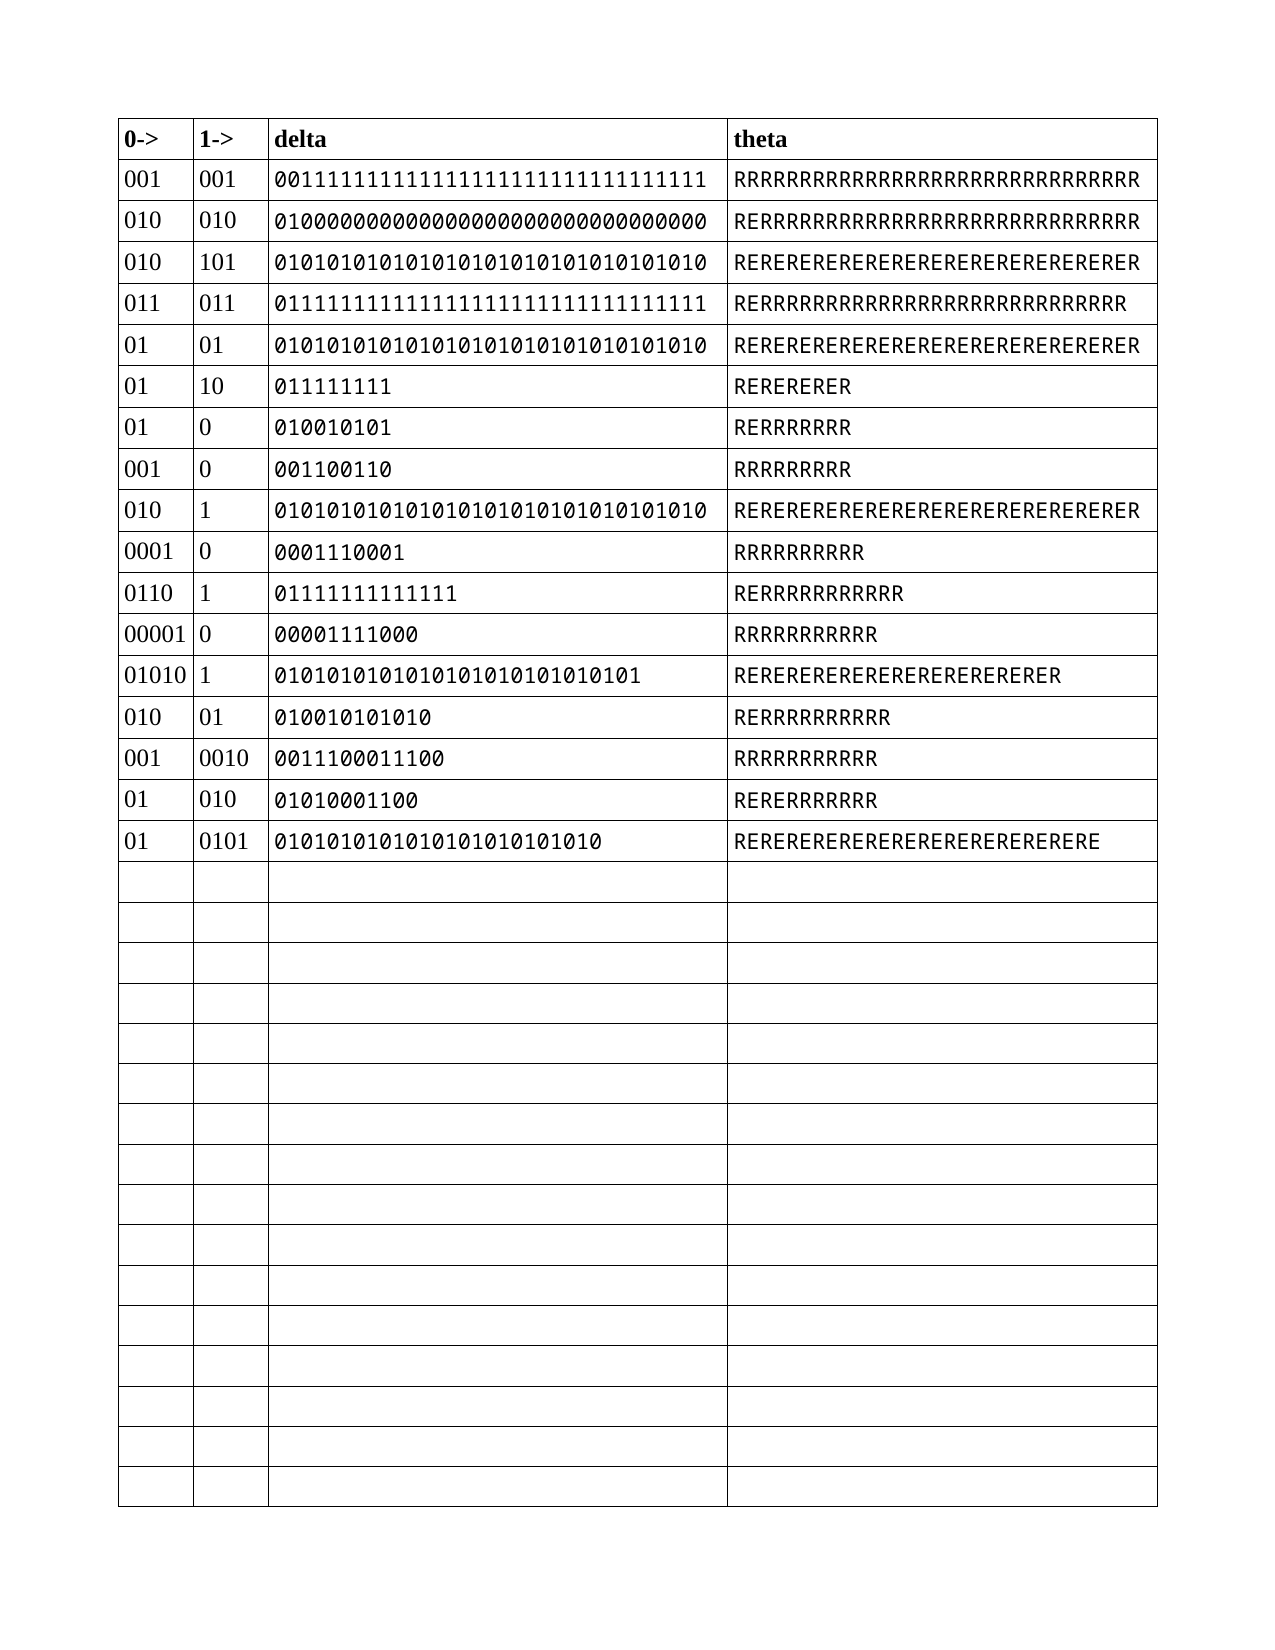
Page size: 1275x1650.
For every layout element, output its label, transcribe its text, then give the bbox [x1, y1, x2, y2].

table_cell [119, 1427, 193, 1466]
table_cell [269, 1225, 727, 1264]
table_cell 01 [119, 408, 193, 448]
table_cell 0001110001 [269, 532, 727, 572]
table_cell RRRRRRRRRRR [728, 614, 1157, 655]
table_cell 0 [194, 614, 268, 655]
table_cell 010 [119, 490, 193, 531]
table_cell 010101010101010101010101010101010 [269, 490, 727, 531]
table_header theta [728, 119, 1157, 158]
table_cell 010000000000000000000000000000000 [269, 201, 727, 241]
table_cell [728, 1225, 1157, 1264]
table_cell [269, 984, 727, 1023]
table_cell RERRRRRRRRRR [728, 697, 1157, 737]
table_cell [269, 943, 727, 982]
table_cell [194, 1266, 268, 1305]
table_cell [269, 1185, 727, 1224]
table_cell 0 [194, 408, 268, 448]
table_cell [728, 1104, 1157, 1144]
table_cell [728, 1064, 1157, 1103]
table_cell 1 [194, 490, 268, 531]
table_cell RERRRRRRRRRRRRRRRRRRRRRRRRRRRRR [728, 201, 1157, 241]
table_cell [269, 1145, 727, 1184]
table_cell [269, 903, 727, 942]
table_cell [194, 1225, 268, 1264]
table_cell 01010001100 [269, 780, 727, 820]
table_cell [194, 1104, 268, 1144]
table_cell 1 [194, 656, 268, 696]
table_cell 001 [119, 739, 193, 779]
table_cell [269, 1427, 727, 1466]
table_cell [119, 1064, 193, 1103]
table_cell 00001111000 [269, 614, 727, 655]
table_cell 01 [119, 780, 193, 820]
table_cell 01111111111111 [269, 573, 727, 613]
table_cell 01 [194, 697, 268, 737]
table_cell 011 [119, 284, 193, 324]
table_cell [728, 1145, 1157, 1184]
table_cell [728, 903, 1157, 942]
table_cell [119, 984, 193, 1023]
table_cell 010 [119, 697, 193, 737]
table_cell [194, 1467, 268, 1506]
table_cell [119, 943, 193, 982]
table_cell 0010 [194, 739, 268, 779]
table_cell 010101010101010101010101010101010 [269, 242, 727, 282]
table_cell 00001 [119, 614, 193, 655]
table_cell 1 [194, 573, 268, 613]
table_cell 010 [194, 780, 268, 820]
table_cell 0110 [119, 573, 193, 613]
table_cell [119, 1104, 193, 1144]
table_cell [269, 1387, 727, 1426]
table_cell 10 [194, 366, 268, 407]
table_cell 010 [194, 201, 268, 241]
table_cell RERERERERERERERERERERERERERERER [728, 490, 1157, 531]
table_cell RERERERER [728, 366, 1157, 407]
table_cell [119, 1387, 193, 1426]
table_cell [194, 1185, 268, 1224]
table_cell RERRRRRRR [728, 408, 1157, 448]
table_cell [728, 1024, 1157, 1063]
table_cell [119, 1185, 193, 1224]
table_cell [269, 1467, 727, 1506]
table_cell 0011100011100 [269, 739, 727, 779]
table_cell [269, 1064, 727, 1103]
table_cell [194, 1306, 268, 1345]
table_cell [728, 1266, 1157, 1305]
table_cell [194, 1346, 268, 1386]
table_cell [728, 862, 1157, 902]
table_cell [119, 903, 193, 942]
table_cell 010101010101010101010101010101010 [269, 325, 727, 365]
table_cell [728, 943, 1157, 982]
table_cell 0101 [194, 821, 268, 861]
table_cell [194, 943, 268, 982]
table_cell [119, 1145, 193, 1184]
table_cell 011111111 [269, 366, 727, 407]
table_cell 010010101 [269, 408, 727, 448]
table_cell 01 [119, 325, 193, 365]
table_cell 0101010101010101010101010 [269, 821, 727, 861]
table_cell 010 [119, 201, 193, 241]
table_cell [119, 1346, 193, 1386]
table_cell RERERERERERERERERERERERERERE [728, 821, 1157, 861]
table_cell [194, 984, 268, 1023]
table_cell 001 [119, 160, 193, 200]
table_header 1-> [194, 119, 268, 158]
table_cell [194, 1024, 268, 1063]
table_cell 01 [119, 366, 193, 407]
table_cell [728, 1185, 1157, 1224]
table_cell [194, 1387, 268, 1426]
table_cell [194, 862, 268, 902]
table_cell [119, 1024, 193, 1063]
table_cell 0001 [119, 532, 193, 572]
table_cell [119, 862, 193, 902]
table_cell [269, 1104, 727, 1144]
table_cell [119, 1266, 193, 1305]
table_cell 01 [119, 821, 193, 861]
table_cell RRRRRRRRR [728, 449, 1157, 489]
table_cell [728, 1427, 1157, 1466]
table_cell [269, 1024, 727, 1063]
table_cell RRRRRRRRRRRRRRRRRRRRRRRRRRRRRRR [728, 160, 1157, 200]
table_cell [728, 984, 1157, 1023]
table_cell [194, 903, 268, 942]
table_cell 011111111111111111111111111111111 [269, 284, 727, 324]
table_cell 0 [194, 532, 268, 572]
table_cell RERRRRRRRRRRRRRRRRRRRRRRRRRRRR [728, 284, 1157, 324]
table_cell 01010 [119, 656, 193, 696]
table_cell RERERERERERERERERERERERERERERER [728, 325, 1157, 365]
table_cell 001100110 [269, 449, 727, 489]
table_cell [728, 1467, 1157, 1506]
table_cell RERRRRRRRRRRR [728, 573, 1157, 613]
table_cell 001 [194, 160, 268, 200]
table_cell 0101010101010101010101010101 [269, 656, 727, 696]
table_cell RRRRRRRRRRR [728, 739, 1157, 779]
table_header 0-> [119, 119, 193, 158]
table_cell [269, 862, 727, 902]
table_cell 010010101010 [269, 697, 727, 737]
table_cell [119, 1225, 193, 1264]
table_cell 101 [194, 242, 268, 282]
table_cell RRRRRRRRRR [728, 532, 1157, 572]
table_cell 01 [194, 325, 268, 365]
table_cell [269, 1266, 727, 1305]
table_cell [269, 1346, 727, 1386]
table_cell [194, 1427, 268, 1466]
table_cell 011 [194, 284, 268, 324]
table_cell 010 [119, 242, 193, 282]
table_cell [194, 1145, 268, 1184]
table_cell RERERRRRRRR [728, 780, 1157, 820]
table_cell [728, 1306, 1157, 1345]
table_cell [728, 1346, 1157, 1386]
table_cell [119, 1467, 193, 1506]
table_cell 0 [194, 449, 268, 489]
table_cell RERERERERERERERERERERERERERERER [728, 242, 1157, 282]
table_cell 001 [119, 449, 193, 489]
table_cell [728, 1387, 1157, 1426]
table_cell [119, 1306, 193, 1345]
table_cell [269, 1306, 727, 1345]
table_cell RERERERERERERERERERERERER [728, 656, 1157, 696]
table_cell [194, 1064, 268, 1103]
table_cell 001111111111111111111111111111111 [269, 160, 727, 200]
table_header delta [269, 119, 727, 158]
